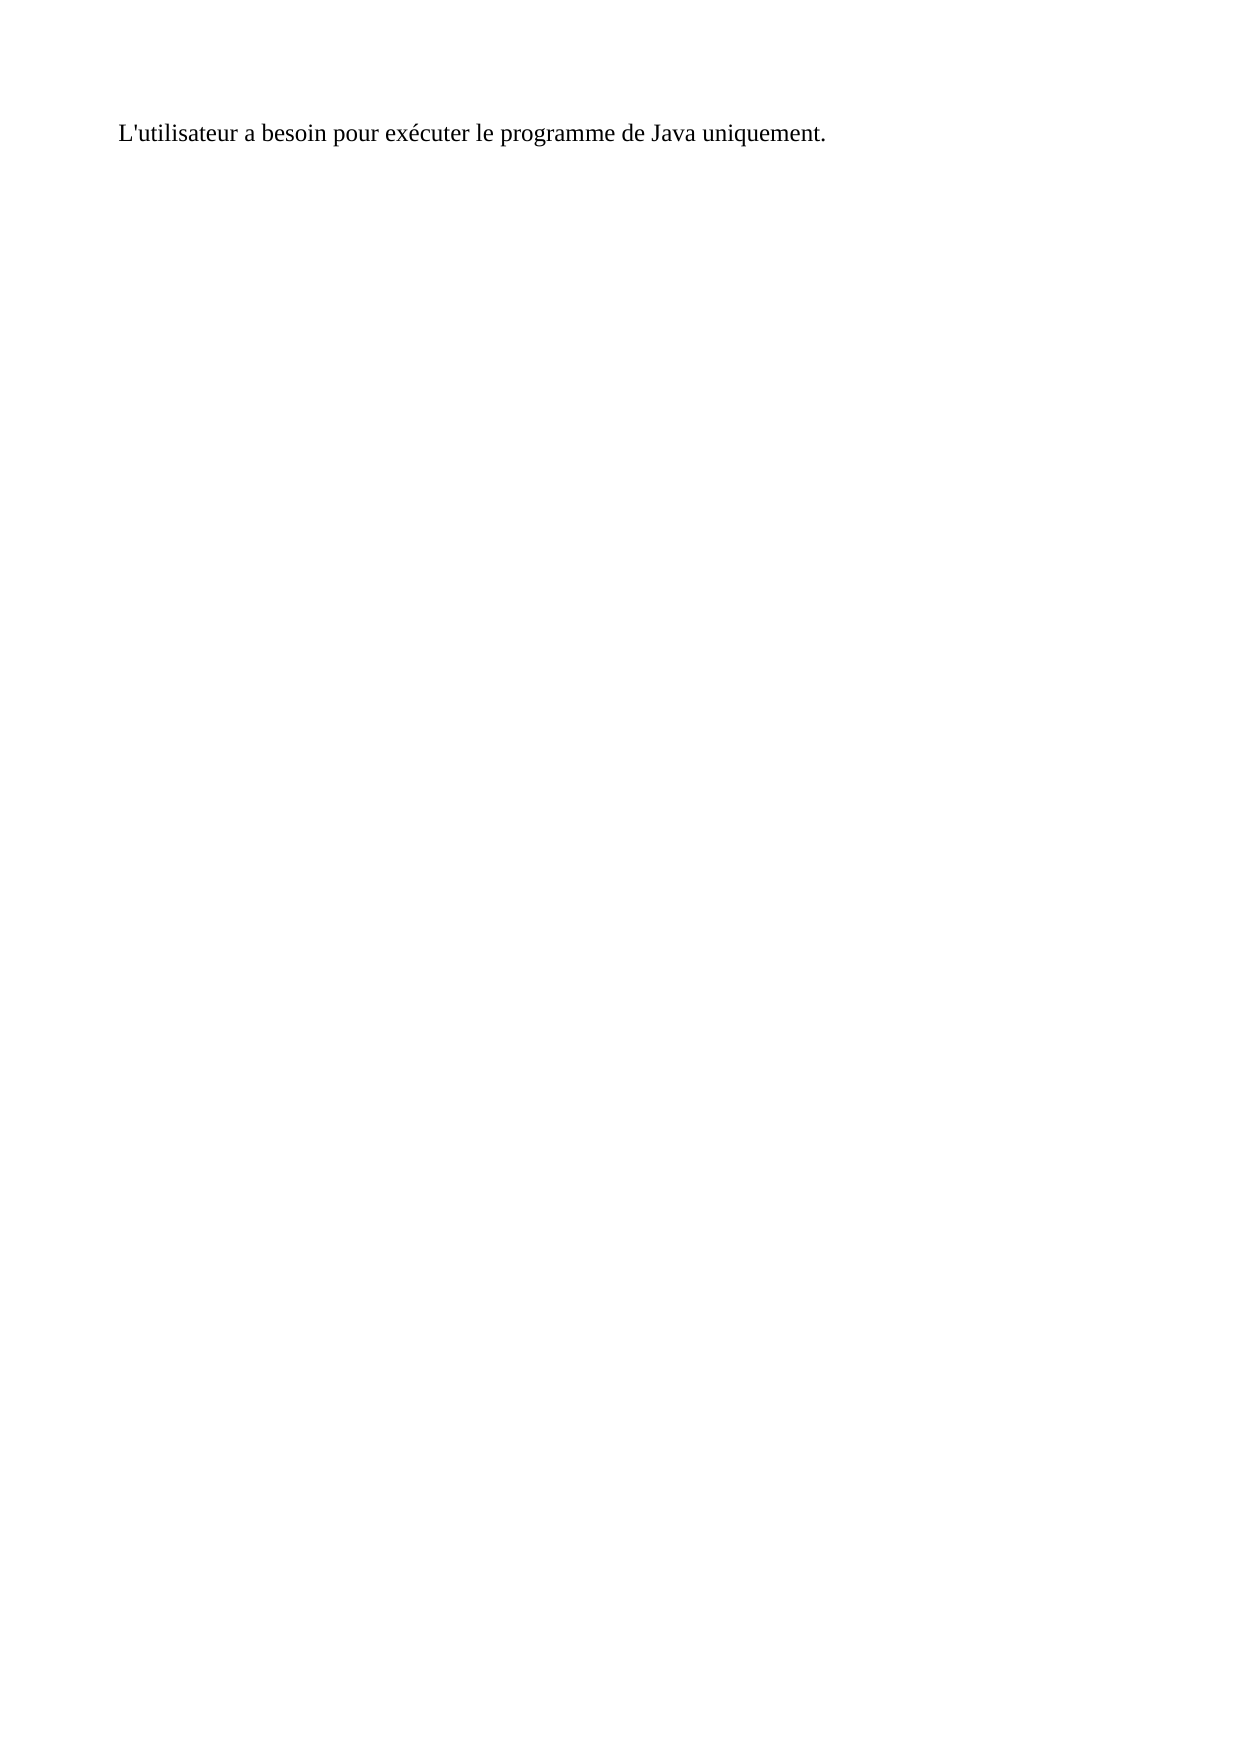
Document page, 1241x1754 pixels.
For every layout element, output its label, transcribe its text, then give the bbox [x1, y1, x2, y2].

text L'utilisateur a besoin pour exécuter le programme de Java uniquement. [118, 118, 1122, 147]
